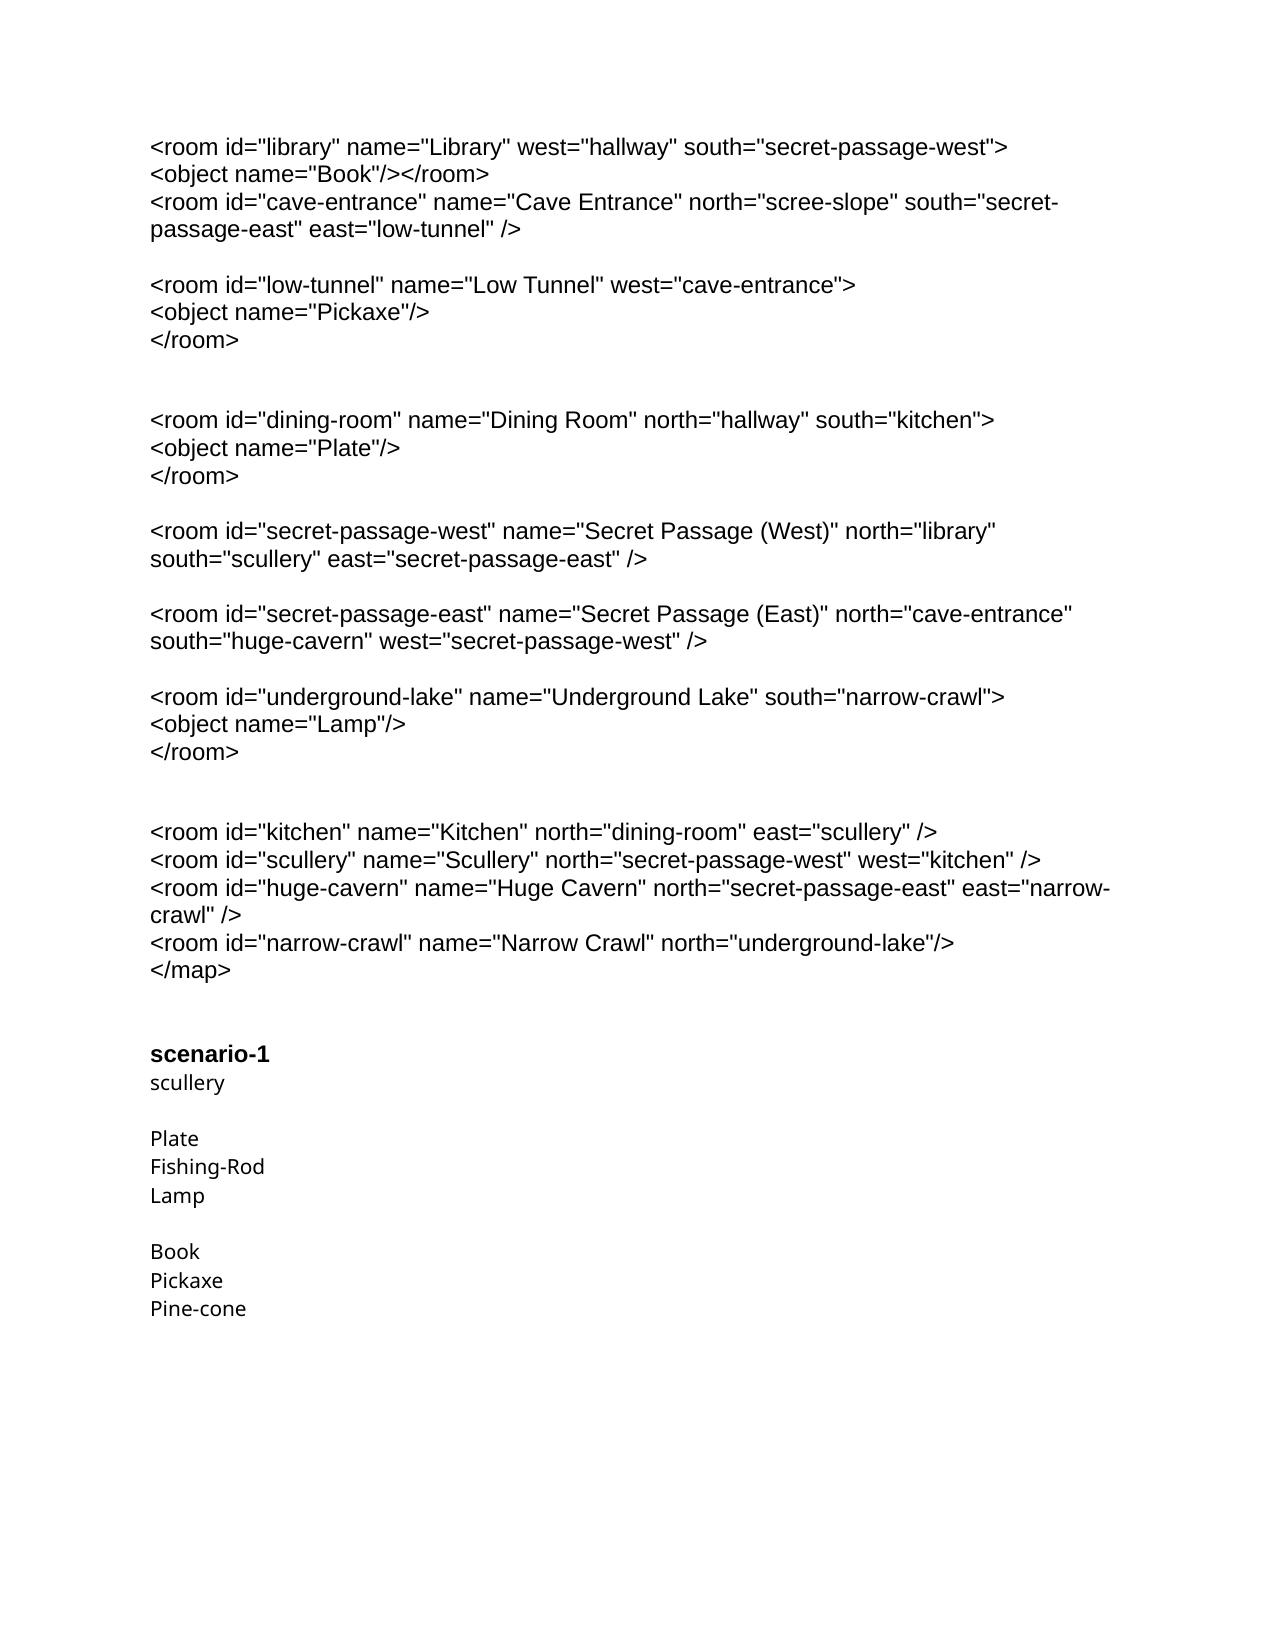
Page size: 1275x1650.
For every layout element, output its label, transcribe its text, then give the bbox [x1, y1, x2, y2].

text <room id="secret-passage-east" name="Secret Passage (East)" north="cave-entrance" south="huge-cavern" west="secret-passage-west" /> [150, 600, 1125, 655]
text <room id="huge-cavern" name="Huge Cavern" north="secret-passage-east" east="narrow-crawl" /> [150, 873, 1125, 929]
text Pickaxe Pine-cone [150, 1266, 1125, 1323]
text <room id="kitchen" name="Kitchen" north="dining-room" east="scullery" /> [150, 818, 1125, 846]
text <room id="dining-room" name="Dining Room" north="hallway" south="kitchen"> [150, 406, 1125, 434]
text <object name="Lamp"/> [150, 710, 1125, 738]
text <room id="secret-passage-west" name="Secret Passage (West)" north="library" south="scullery" east="secret-passage-east" /> [150, 517, 1125, 572]
text </map> [150, 956, 1125, 984]
text Lamp [150, 1181, 1125, 1209]
text <room id="scullery" name="Scullery" north="secret-passage-west" west="kitchen" /> [150, 846, 1125, 873]
text <object name="Pickaxe"/> [150, 298, 1125, 326]
text Plate [150, 1124, 1125, 1152]
text <room id="narrow-crawl" name="Narrow Crawl" north="underground-lake"/> [150, 929, 1125, 956]
text </room> [150, 326, 1125, 353]
text <object name="Book"/></room> [150, 160, 1125, 188]
text </room> [150, 738, 1125, 765]
text Book [150, 1237, 1125, 1266]
text </room> [150, 462, 1125, 489]
text scullery [150, 1068, 1125, 1096]
text scenario-1 [150, 1040, 1125, 1068]
text <room id="cave-entrance" name="Cave Entrance" north="scree-slope" south="secret-passage-east" east="low-tunnel" /> [150, 188, 1125, 243]
text <object name="Plate"/> [150, 434, 1125, 462]
text Fishing-Rod [150, 1152, 1125, 1181]
text <room id="low-tunnel" name="Low Tunnel" west="cave-entrance"> [150, 271, 1125, 298]
text <room id="underground-lake" name="Underground Lake" south="narrow-crawl"> [150, 682, 1125, 710]
text <room id="library" name="Library" west="hallway" south="secret-passage-west"> [150, 133, 1125, 160]
